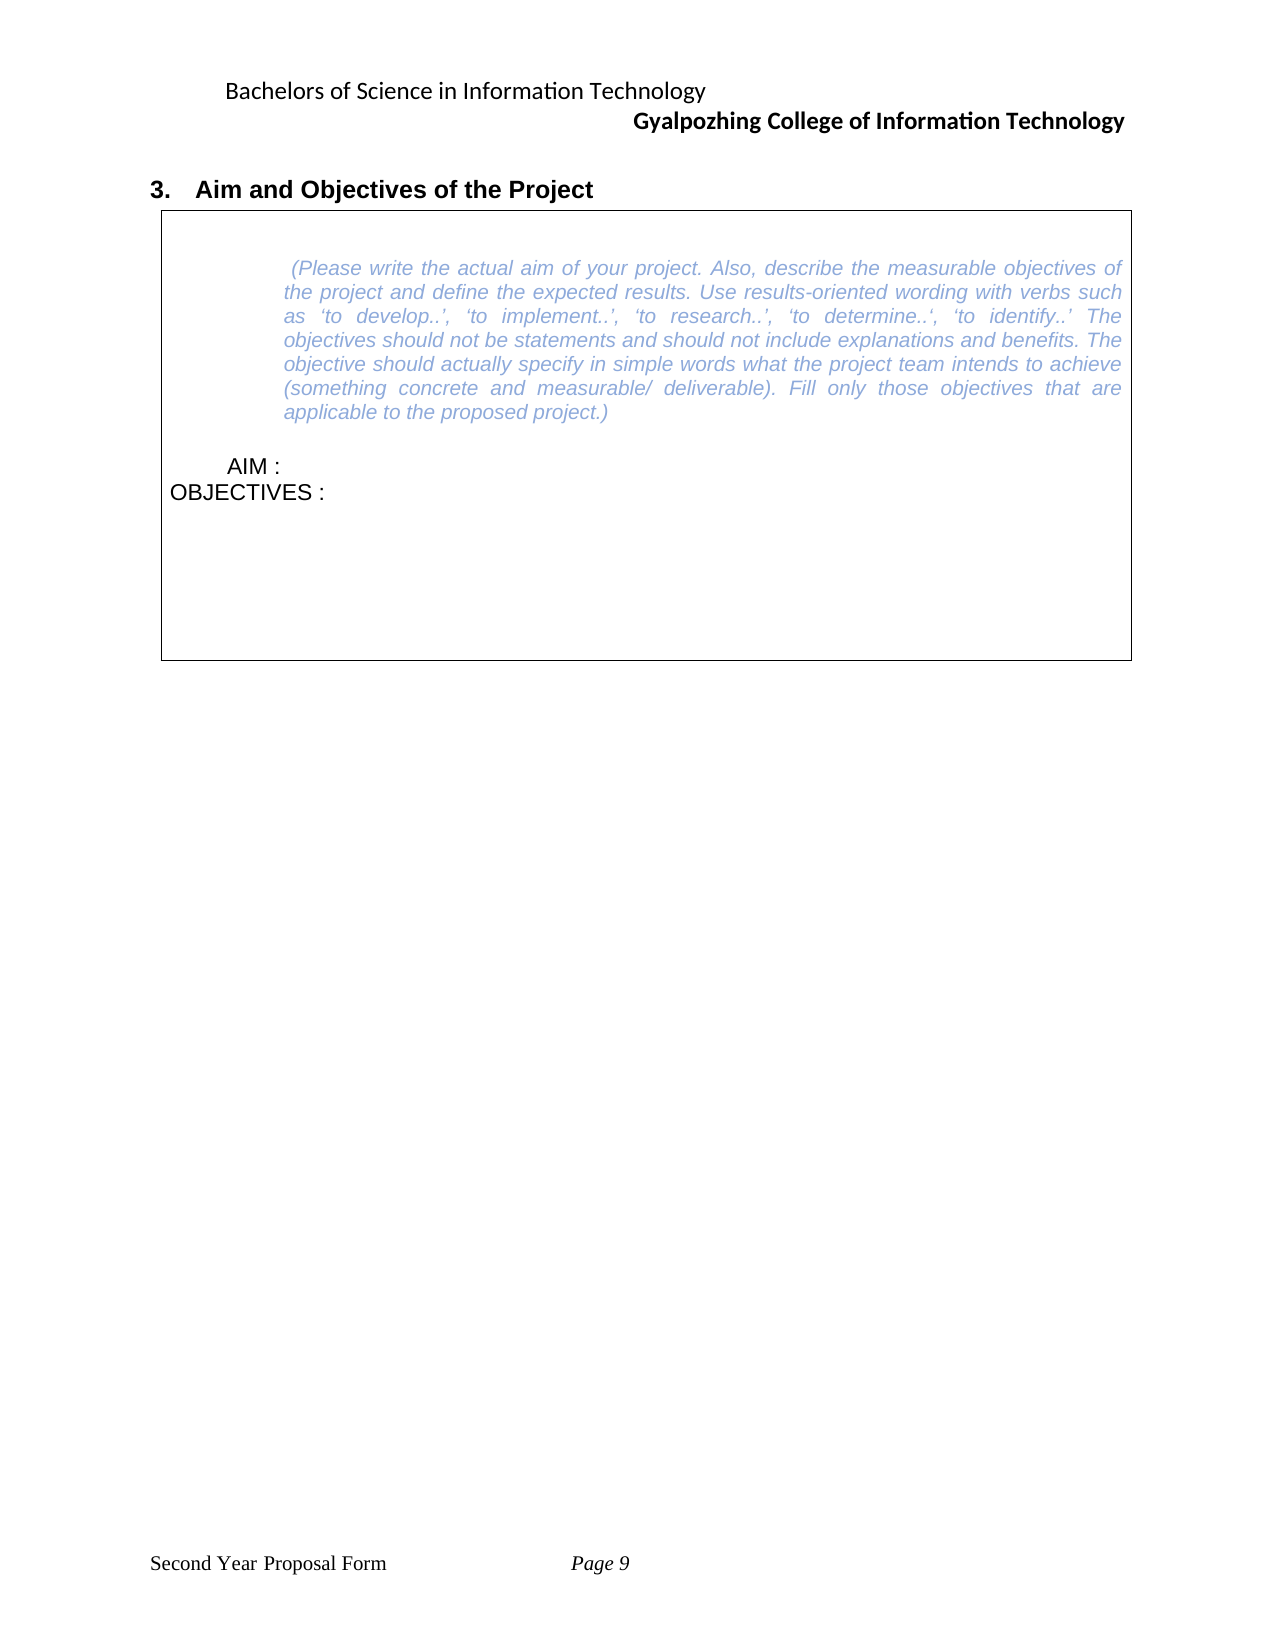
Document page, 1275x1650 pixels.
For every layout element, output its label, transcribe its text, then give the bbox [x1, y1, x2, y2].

subtitle 3. Aim and Objectives of the Project [150, 175, 1125, 204]
table_cell [162, 614, 1131, 660]
table_cell [162, 569, 1131, 614]
table_header (Please write the actual aim of your project. Also, describe the measurable objectives of the project and define the expected results. Use results-oriented wording with verbs such as ‘to develop..’, ‘to implement..’, ‘to research..’, ‘to determine..‘, ‘to identify..’ The objectives should not be statements and should not include explanations and benefits. The objective should actually specify in simple words what the project team intends to achieve (something concrete and measurable/ deliverable). Fill only those objectives that are applicable to the proposed project.) [162, 211, 1131, 444]
table_cell AIM : OBJECTIVES : [162, 444, 1131, 569]
